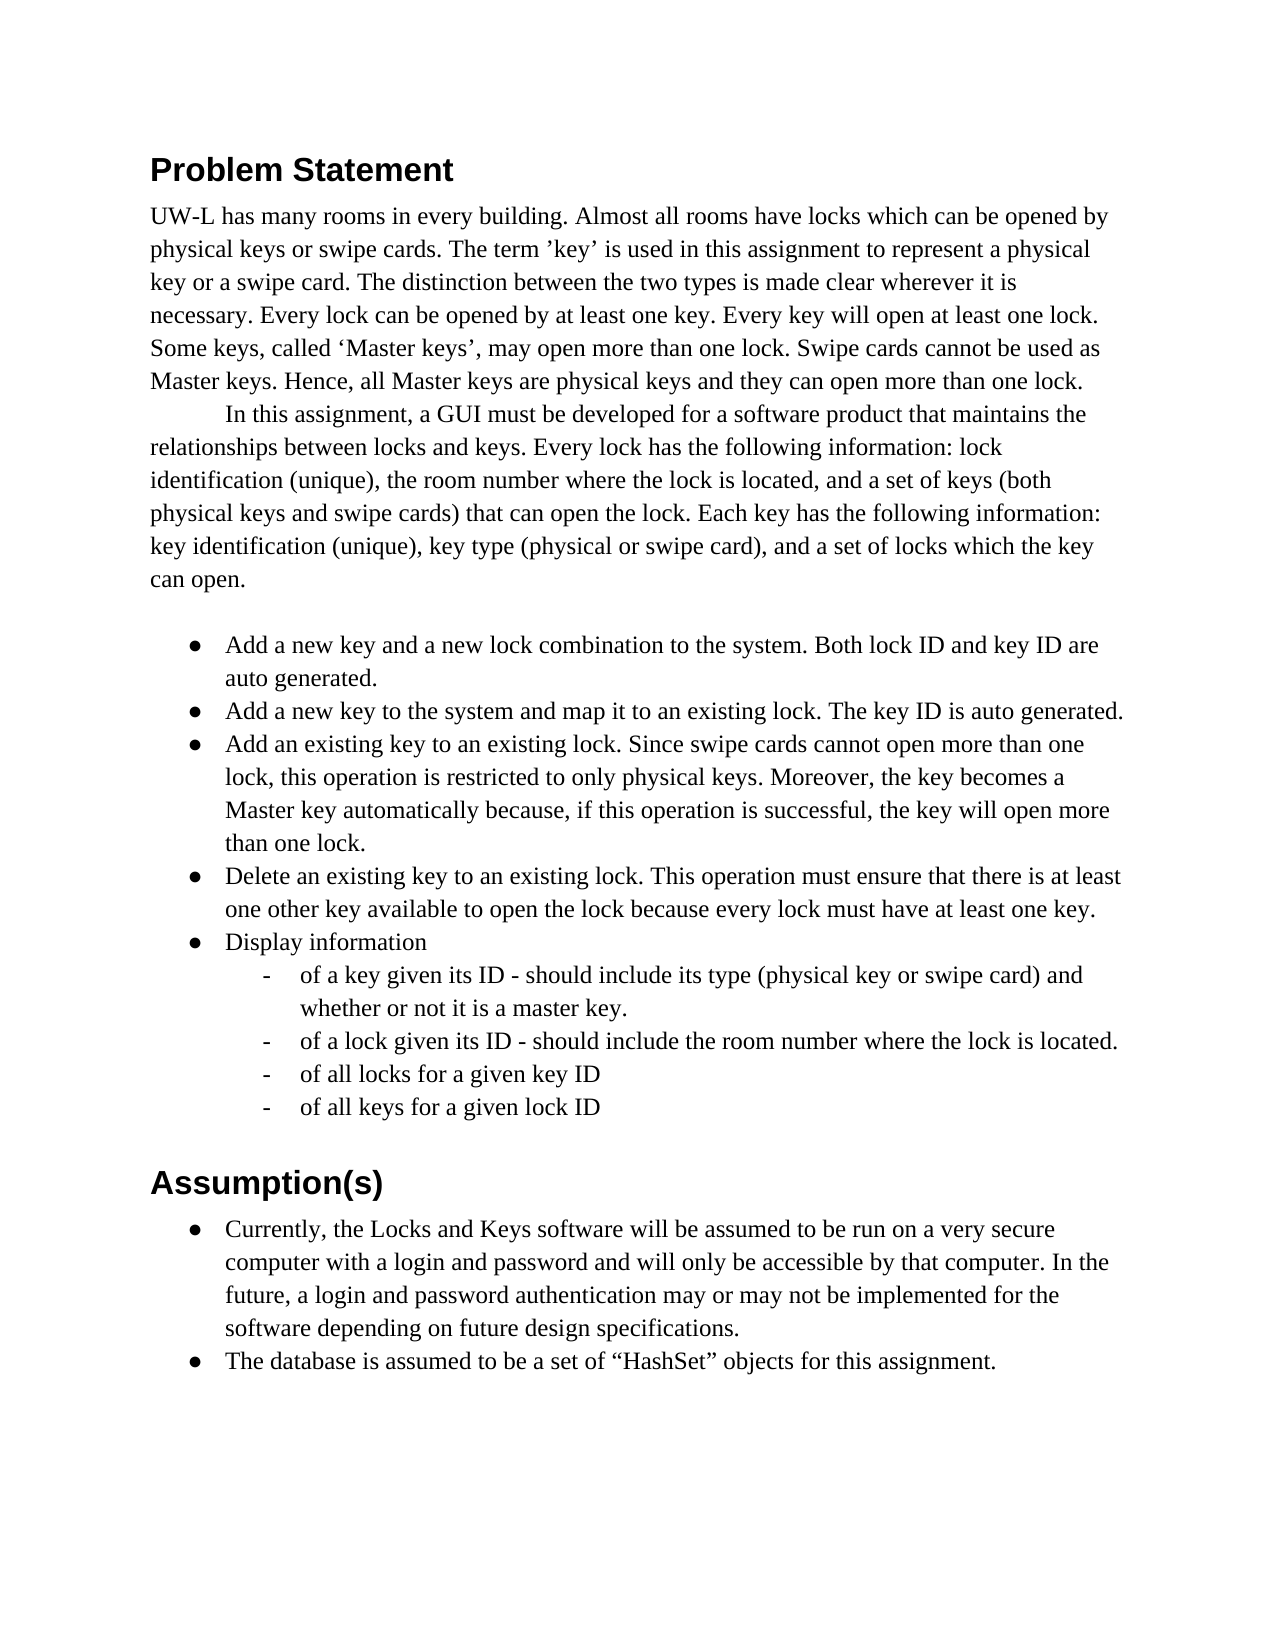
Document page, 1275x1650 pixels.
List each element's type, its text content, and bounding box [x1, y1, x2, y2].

text UW-L has many rooms in every building. Almost all rooms have locks which can be opened by physical keys or swipe cards. The term ’key’ is used in this assignment to represent a physical key or a swipe card. The distinction between the two types is made clear wherever it is necessary. Every lock can be opened by at least one key. Every key will open at least one lock. Some keys, called ‘Master keys’, may open more than one lock. Swipe cards cannot be used as Master keys. Hence, all Master keys are physical keys and they can open more than one lock. [150, 201, 1125, 395]
list Delete an existing key to an existing lock. This operation must ensure that there is at least one other key available to open the lock because every lock must have at least one key. [187, 861, 1125, 923]
list Add a new key and a new lock combination to the system. Both lock ID and key ID are auto generated. [187, 630, 1125, 692]
list of all locks for a given key ID [262, 1059, 1125, 1088]
list of a key given its ID - should include its type (physical key or swipe card) and whether or not it is a master key. [262, 960, 1125, 1022]
list of all keys for a given lock ID [262, 1092, 1125, 1121]
list Add a new key to the system and map it to an existing lock. The key ID is auto generated. [187, 696, 1125, 725]
list The database is assumed to be a set of “HashSet” objects for this assignment. [187, 1346, 1125, 1375]
subtitle Problem Statement [150, 150, 1125, 188]
list Currently, the Locks and Keys software will be assumed to be run on a very secure computer with a login and password and will only be accessible by that computer. In the future, a login and password authentication may or may not be implemented for the software depending on future design specifications. [187, 1214, 1125, 1342]
list of a lock given its ID - should include the room number where the lock is located. [262, 1026, 1125, 1055]
subtitle Assumption(s) [150, 1163, 1125, 1201]
list Display information [187, 927, 1125, 956]
text In this assignment, a GUI must be developed for a software product that maintains the relationships between locks and keys. Every lock has the following information: lock identification (unique), the room number where the lock is located, and a set of keys (both physical keys and swipe cards) that can open the lock. Each key has the following information: key identification (unique), key type (physical or swipe card), and a set of locks which the key can open. [150, 399, 1125, 593]
list Add an existing key to an existing lock. Since swipe cards cannot open more than one lock, this operation is restricted to only physical keys. Moreover, the key becomes a Master key automatically because, if this operation is successful, the key will open more than one lock. [187, 729, 1125, 857]
